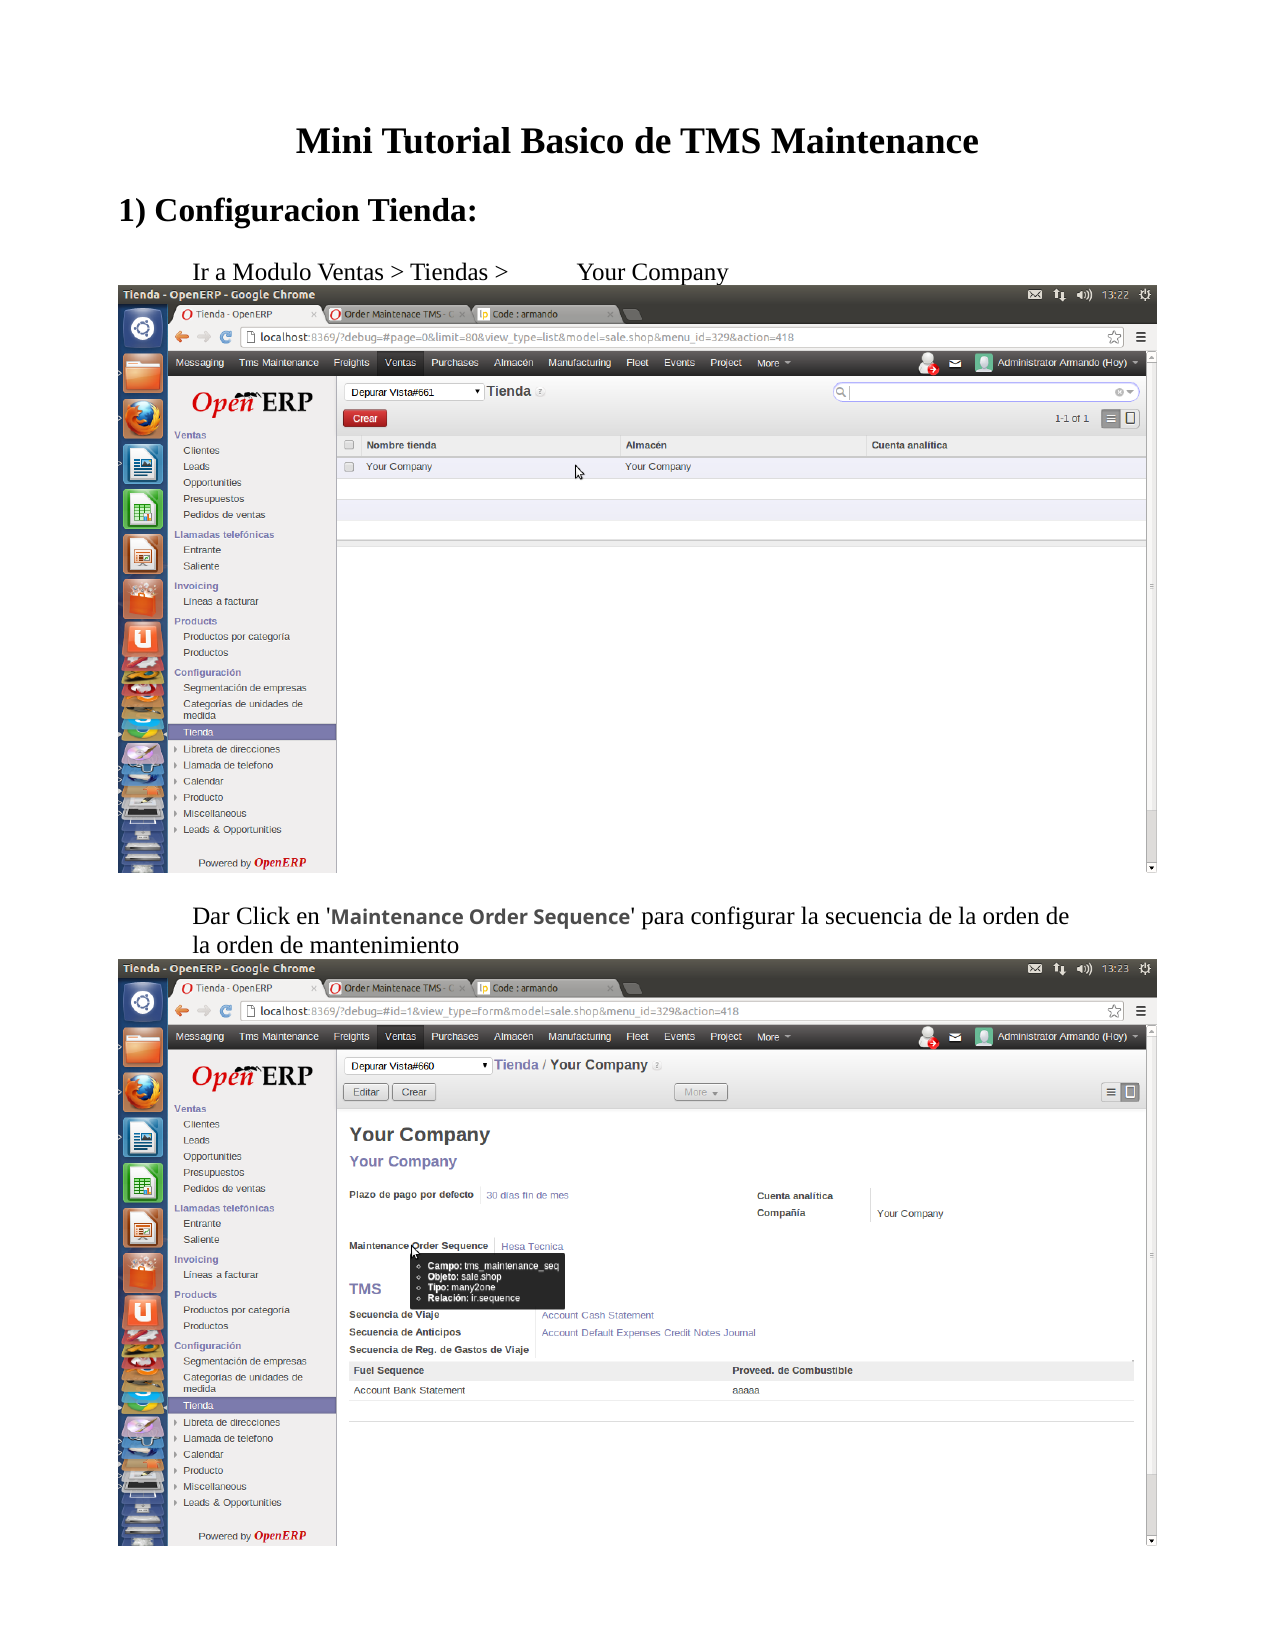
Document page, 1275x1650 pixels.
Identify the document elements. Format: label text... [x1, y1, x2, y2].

text Dar Click en 'Maintenance Order Sequence' para configurar la secuencia de la orden de [118, 901, 1157, 930]
text la orden de mantenimiento [118, 930, 1157, 959]
text Mini Tutorial Basico de TMS Maintenance [118, 118, 1157, 161]
picture [118, 285, 1157, 873]
text 1) Configuracion Tienda: [118, 190, 1157, 228]
text Ir a Modulo Ventas > Tiendas > Your Company [118, 257, 1157, 285]
picture [118, 959, 1157, 1546]
